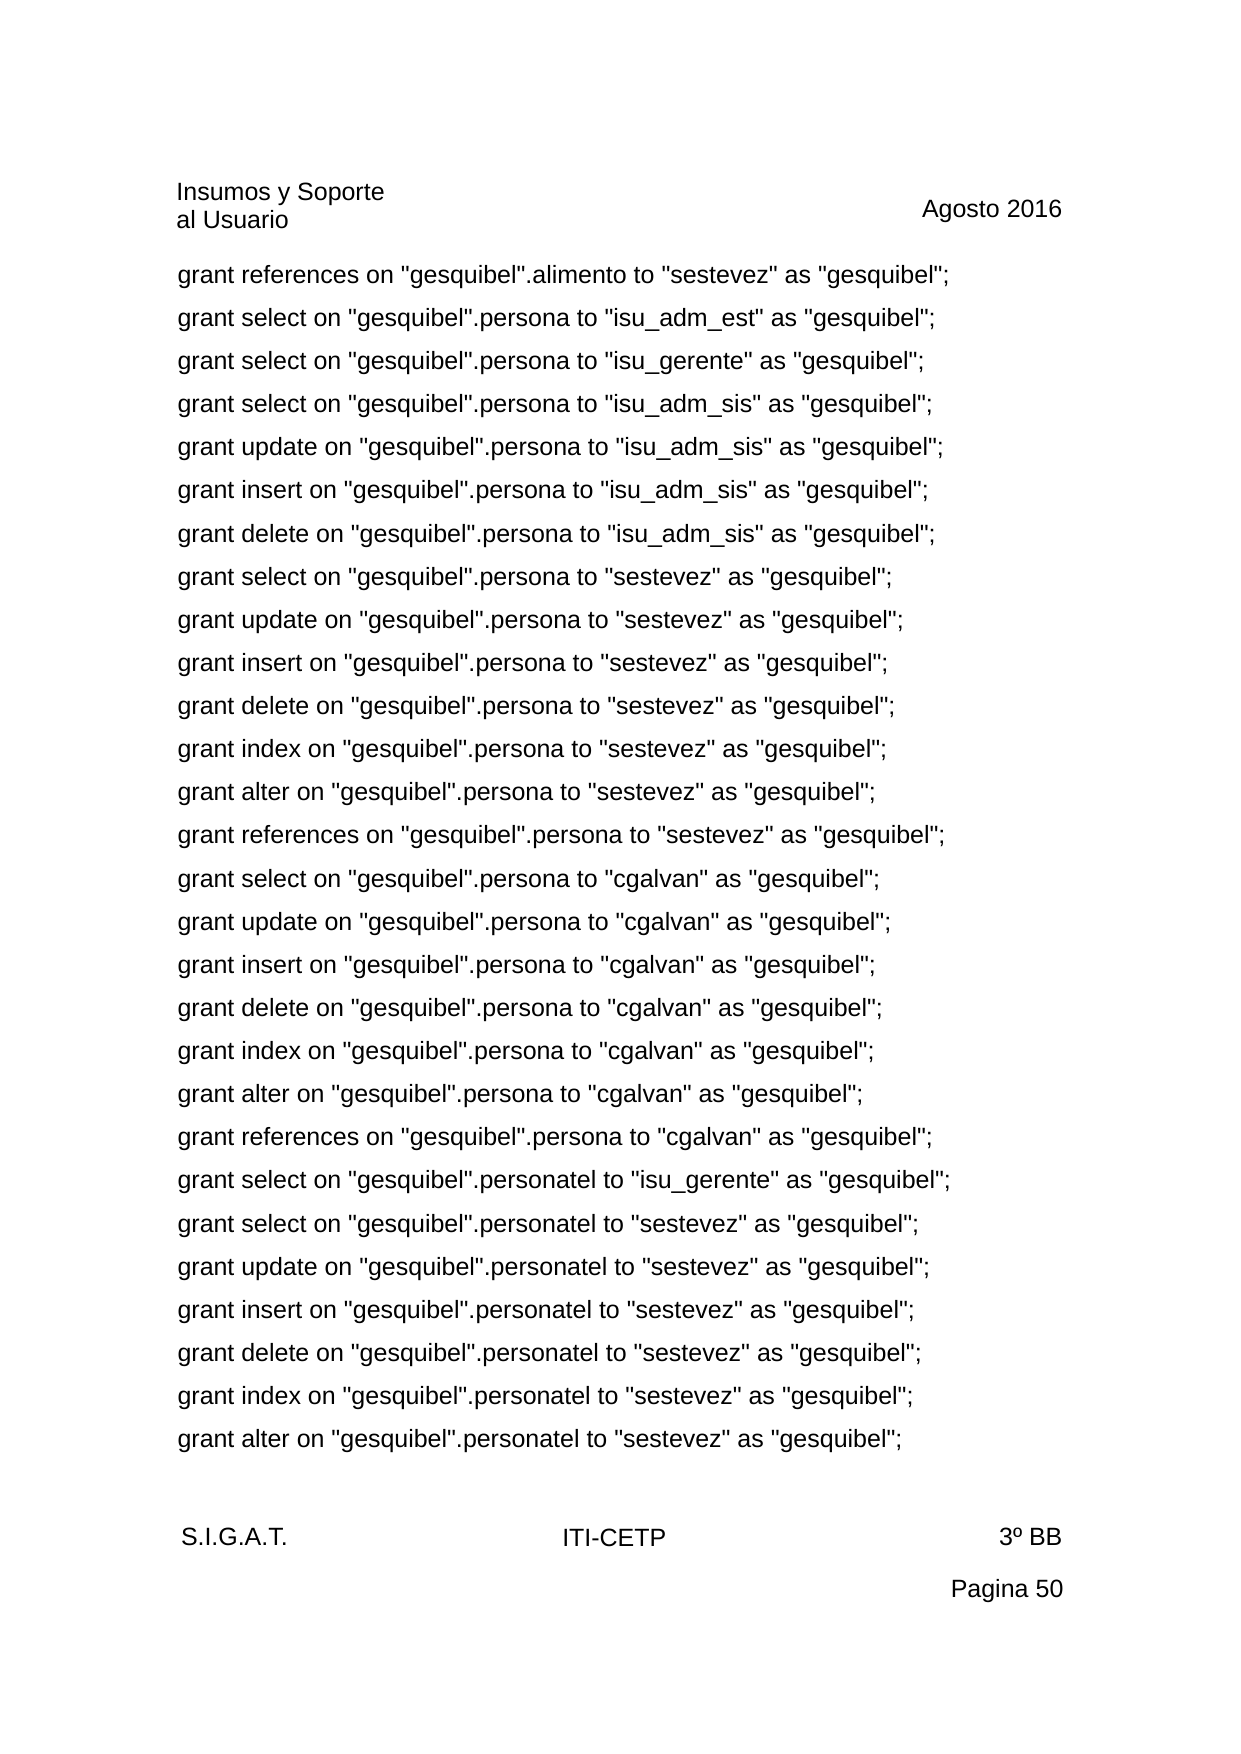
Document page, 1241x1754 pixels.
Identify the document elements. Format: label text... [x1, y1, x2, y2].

text grant references on "gesquibel".alimento to "sestevez" as "gesquibel"; grant select on "gesquibel".persona to "isu_adm_est" as "gesquibel"; grant select on "gesquibel".persona to "isu_gerente" as "gesquibel"; grant select on "gesquibel".persona to "isu_adm_sis" as "gesquibel"; grant update on "gesquibel".persona to "isu_adm_sis" as "gesquibel"; grant insert on "gesquibel".persona to "isu_adm_sis" as "gesquibel"; grant delete on "gesquibel".persona to "isu_adm_sis" as "gesquibel"; grant select on "gesquibel".persona to "sestevez" as "gesquibel"; grant update on "gesquibel".persona to "sestevez" as "gesquibel"; grant insert on "gesquibel".persona to "sestevez" as "gesquibel"; grant delete on "gesquibel".persona to "sestevez" as "gesquibel"; grant index on "gesquibel".persona to "sestevez" as "gesquibel"; grant alter on "gesquibel".persona to "sestevez" as "gesquibel"; grant references on "gesquibel".persona to "sestevez" as "gesquibel"; grant select on "gesquibel".persona to "cgalvan" as "gesquibel"; grant update on "gesquibel".persona to "cgalvan" as "gesquibel"; grant insert on "gesquibel".persona to "cgalvan" as "gesquibel"; grant delete on "gesquibel".persona to "cgalvan" as "gesquibel"; grant index on "gesquibel".persona to "cgalvan" as "gesquibel"; grant alter on "gesquibel".persona to "cgalvan" as "gesquibel"; grant references on "gesquibel".persona to "cgalvan" as "gesquibel"; grant select on "gesquibel".personatel to "isu_gerente" as "gesquibel"; grant select on "gesquibel".personatel to "sestevez" as "gesquibel"; grant update on "gesquibel".personatel to "sestevez" as "gesquibel"; grant insert on "gesquibel".personatel to "sestevez" as "gesquibel"; grant delete on "gesquibel".personatel to "sestevez" as "gesquibel"; grant index on "gesquibel".personatel to "sestevez" as "gesquibel"; grant alter on "gesquibel".personatel to "sestevez" as "gesquibel"; [177, 260, 1063, 1453]
